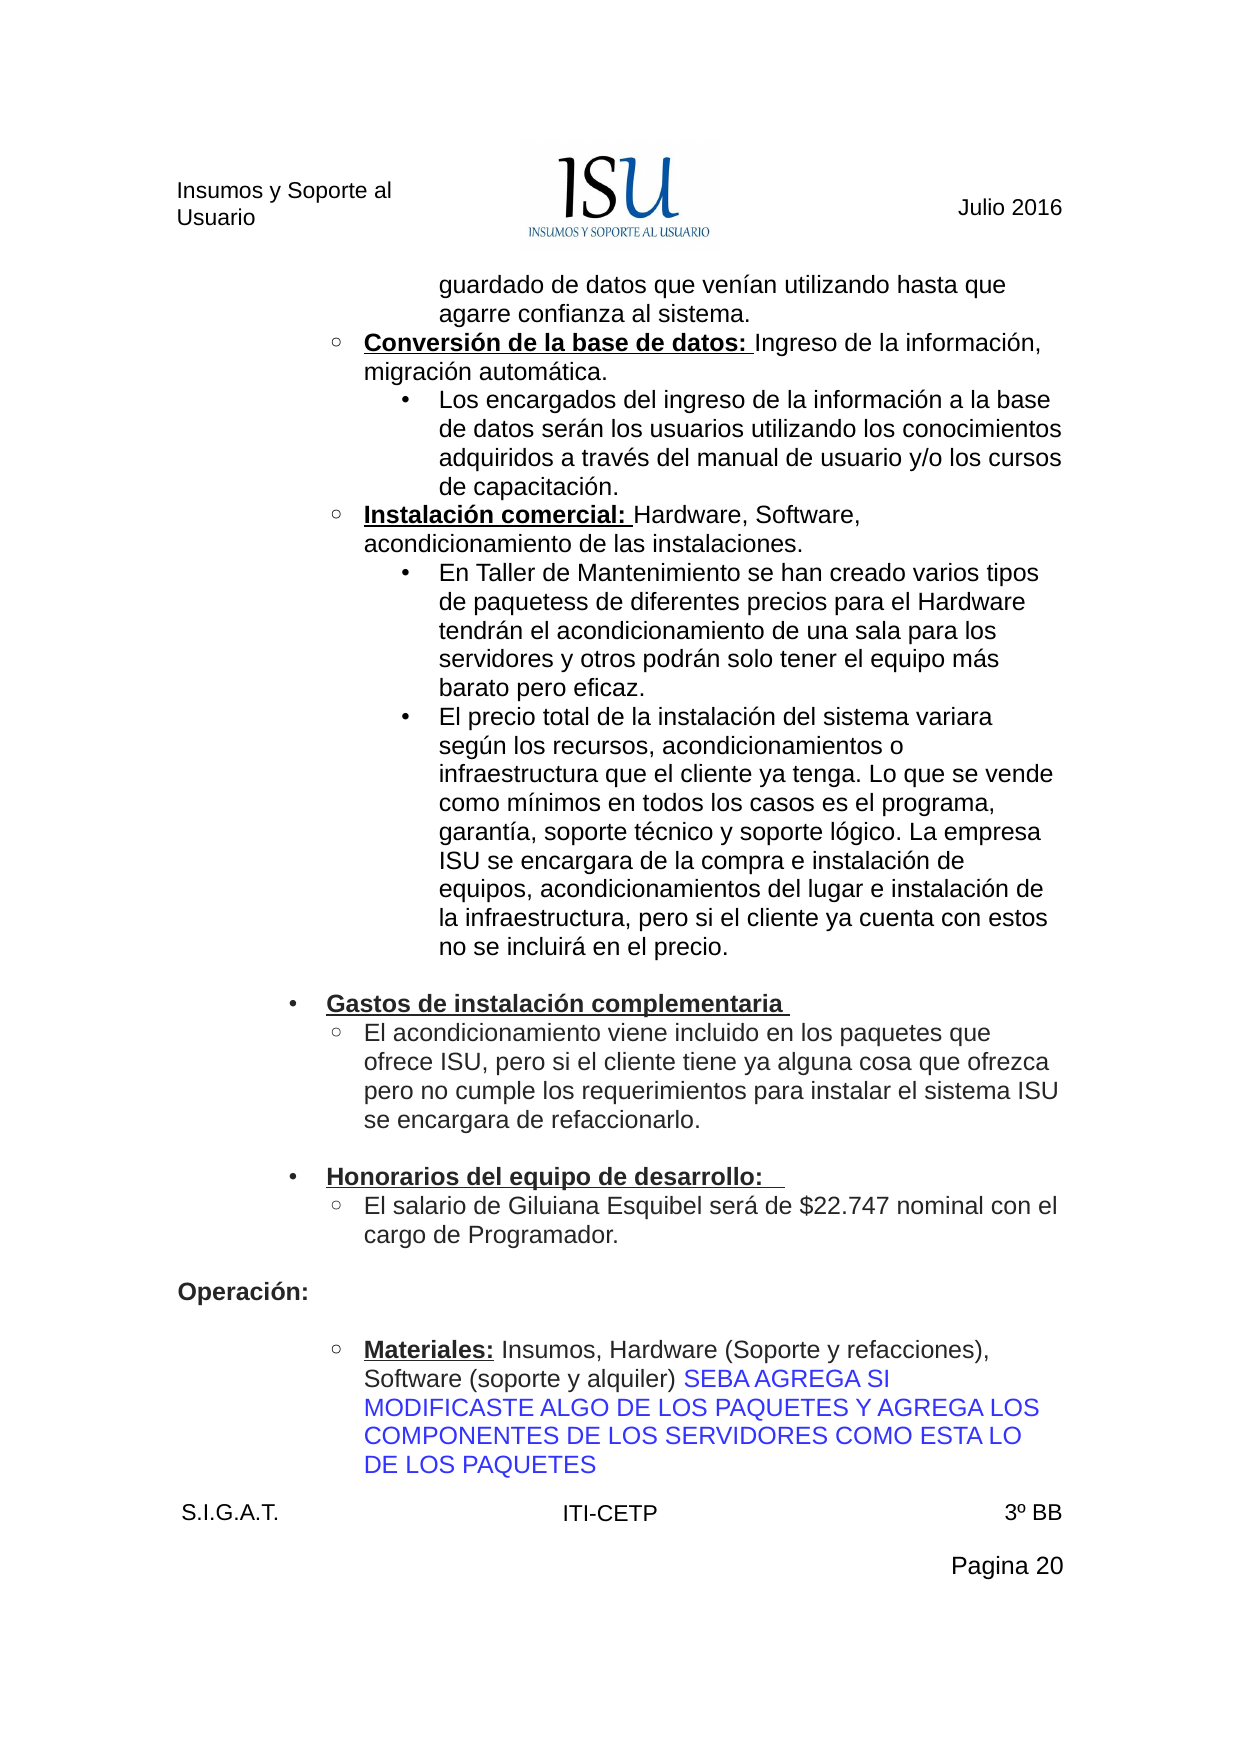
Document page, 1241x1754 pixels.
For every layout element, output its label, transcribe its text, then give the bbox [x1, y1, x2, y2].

list Instalación comercial: Hardware, Software, acondicionamiento de las instalaciones. [326, 500, 1063, 558]
list En Taller de Mantenimiento se han creado varios tipos de paquetess de diferentes precios para el Hardware tendrán el acondicionamiento de una sala para los servidores y otros podrán solo tener el equipo más barato pero eficaz. [401, 558, 1063, 702]
text Operación: [177, 1277, 1063, 1306]
list guardado de datos que venían utilizando hasta que agarre confianza al sistema. [401, 270, 1063, 328]
list Los encargados del ingreso de la información a la base de datos serán los usuarios utilizando los conocimientos adquiridos a través del manual de usuario y/o los cursos de capacitación. [401, 385, 1063, 500]
picture [517, 138, 723, 252]
list Honorarios del equipo de desarrollo: [288, 1162, 1063, 1191]
list El acondicionamiento viene incluido en los paquetes que ofrece ISU, pero si el cliente tiene ya alguna cosa que ofrezca pero no cumple los requerimientos para instalar el sistema ISU se encargara de refaccionarlo. [326, 1018, 1063, 1133]
list El precio total de la instalación del sistema variara según los recursos, acondicionamientos o infraestructura que el cliente ya tenga. Lo que se vende como mínimos en todos los casos es el programa, garantía, soporte técnico y soporte lógico. La empresa ISU se encargara de la compra e instalación de equipos, acondicionamientos del lugar e instalación de la infraestructura, pero si el cliente ya cuenta con estos no se incluirá en el precio. [401, 702, 1063, 961]
list El salario de Giluiana Esquibel será de $22.747 nominal con el cargo de Programador. [326, 1191, 1063, 1249]
list Materiales: Insumos, Hardware (Soporte y refacciones), Software (soporte y alquiler) SEBA AGREGA SI MODIFICASTE ALGO DE LOS PAQUETES Y AGREGA LOS COMPONENTES DE LOS SERVIDORES COMO ESTA LO DE LOS PAQUETES [326, 1335, 1063, 1479]
list Conversión de la base de datos: Ingreso de la información, migración automática. [326, 328, 1063, 385]
list Gastos de instalación complementaria [288, 989, 1063, 1018]
